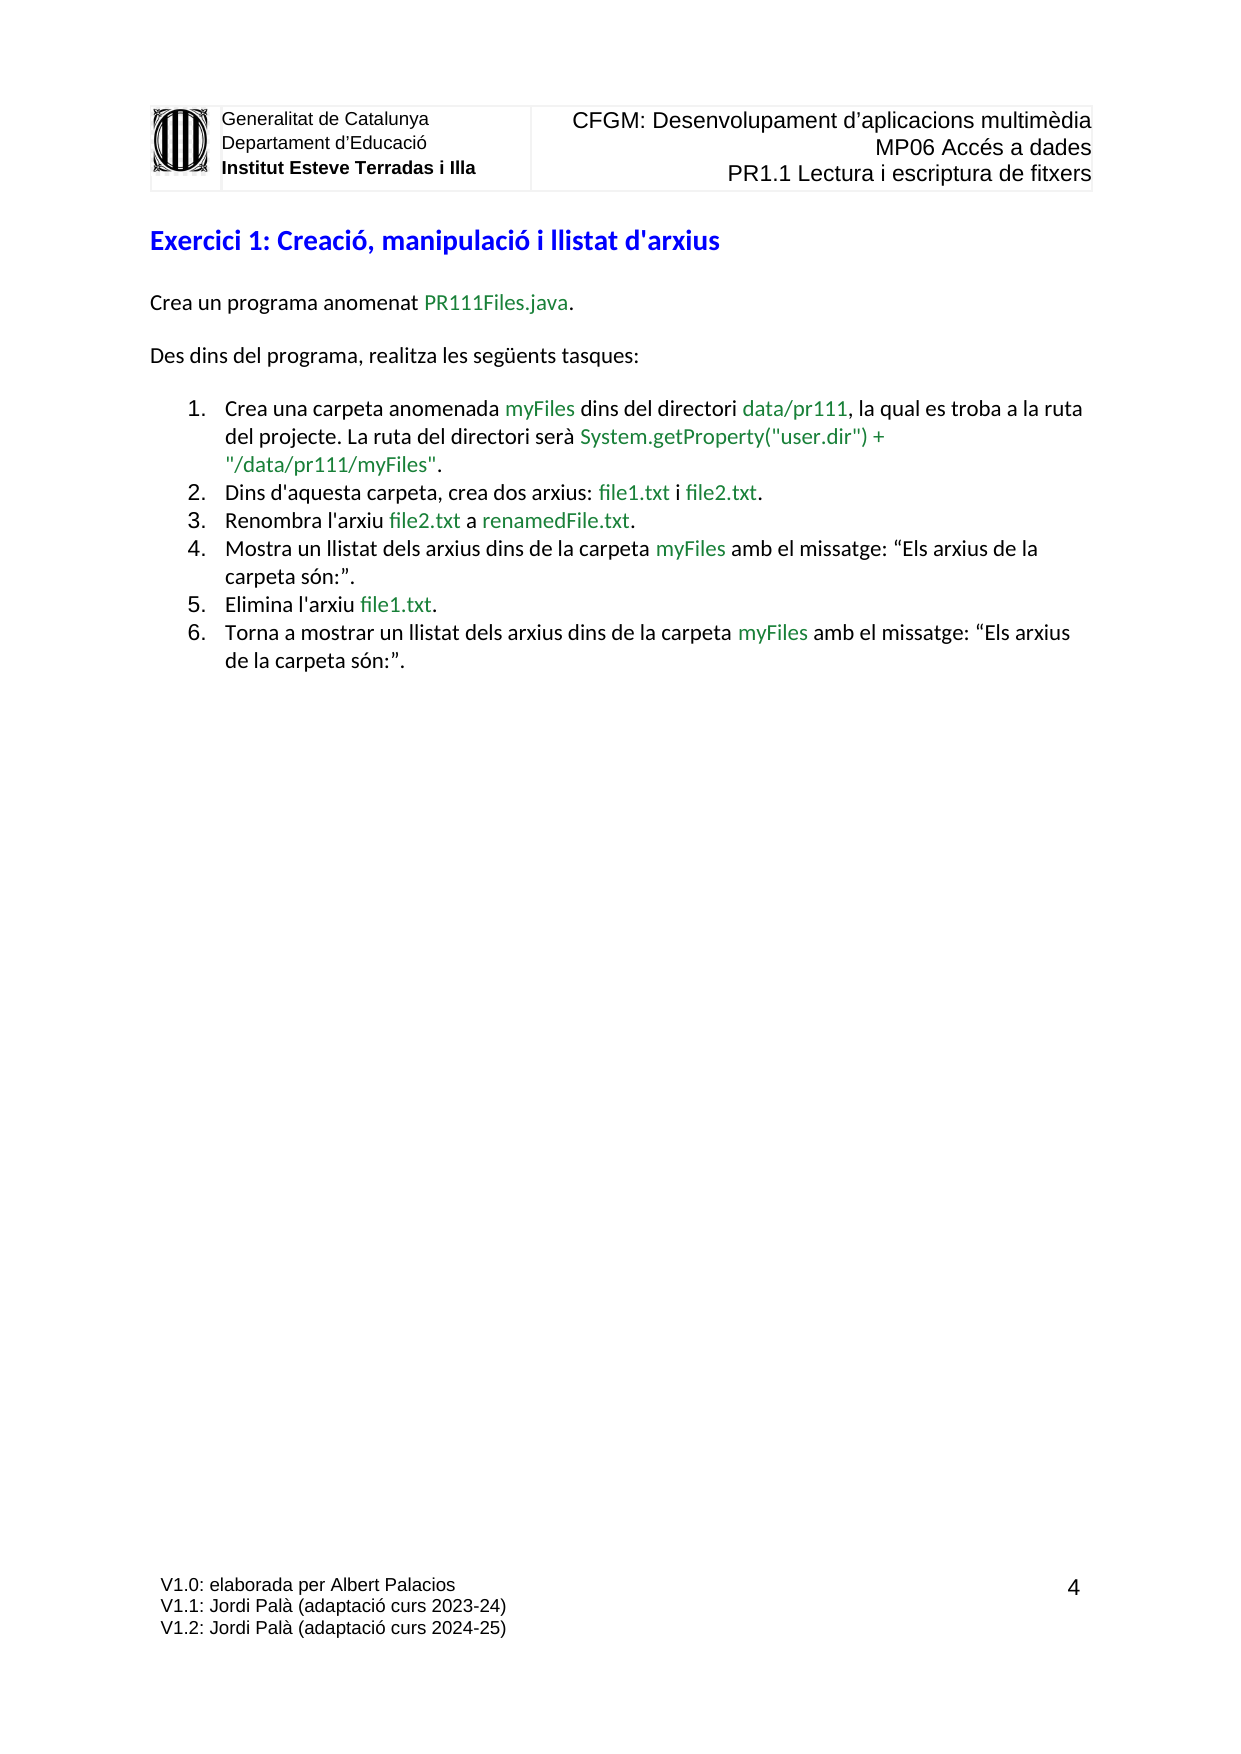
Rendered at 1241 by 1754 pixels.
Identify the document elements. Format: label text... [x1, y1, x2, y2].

list Mostra un llistat dels arxius dins de la carpeta myFiles amb el missatge: “Els arxius de la carpeta són:”. [187, 534, 1090, 590]
subtitle Exercici 1: Creació, manipulació i llistat d'arxius [150, 222, 1090, 258]
list Torna a mostrar un llistat dels arxius dins de la carpeta myFiles amb el missatge: “Els arxius de la carpeta són:”. [187, 618, 1090, 674]
picture [151, 107, 210, 176]
list Elimina l'arxiu file1.txt. [187, 590, 1090, 618]
text Crea un programa anomenat PR111Files.java. [150, 288, 1090, 316]
text Des dins del programa, realitza les següents tasques: [150, 341, 1090, 369]
list Crea una carpeta anomenada myFiles dins del directori data/pr111, la qual es troba a la ruta del projecte. La ruta del directori serà System.getProperty("user.dir") + "/data/pr111/myFiles". [187, 394, 1090, 478]
list Dins d'aquesta carpeta, crea dos arxius: file1.txt i file2.txt. [187, 478, 1090, 506]
list Renombra l'arxiu file2.txt a renamedFile.txt. [187, 506, 1090, 534]
